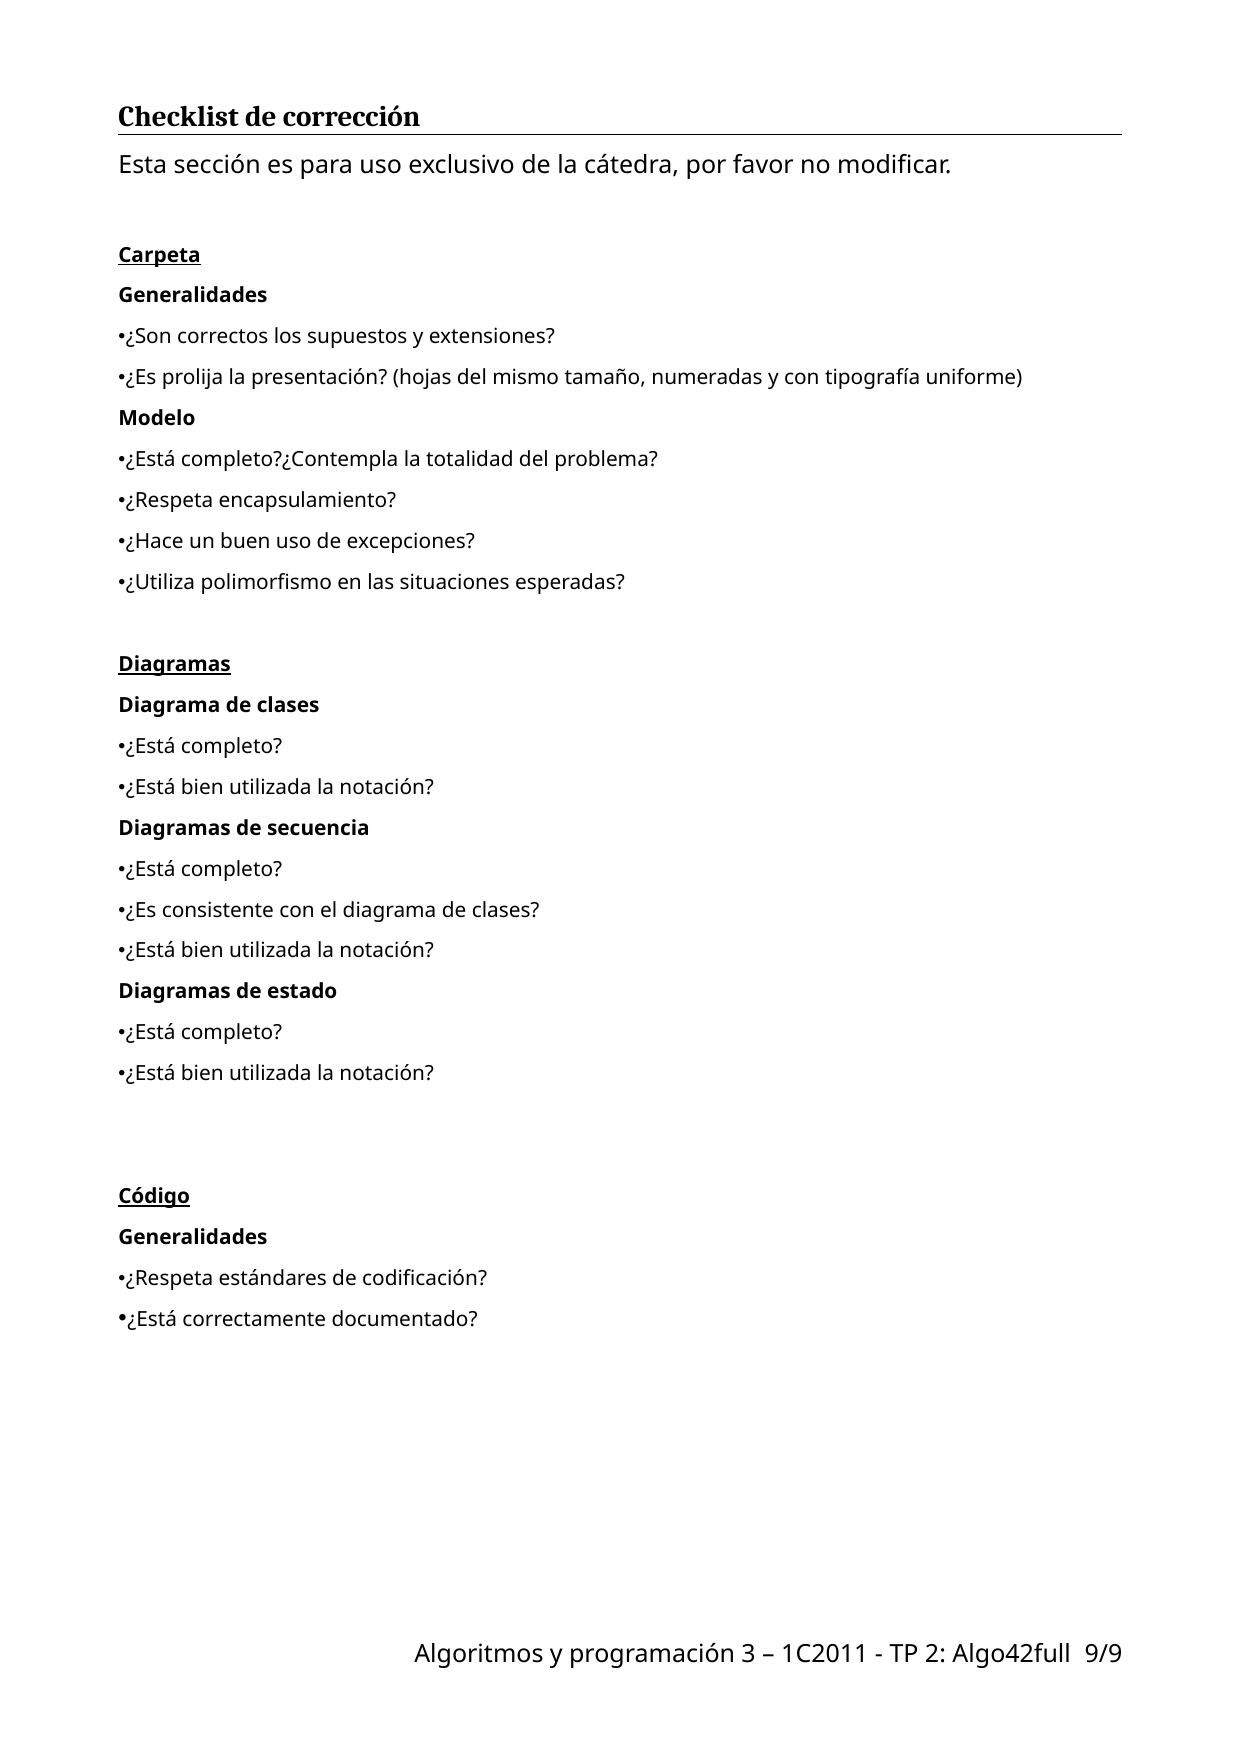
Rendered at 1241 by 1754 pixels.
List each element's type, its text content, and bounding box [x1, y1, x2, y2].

list ¿Está bien utilizada la notación? [118, 936, 1122, 964]
list ¿Respeta estándares de codificación? [118, 1263, 1122, 1292]
list ¿Está completo?¿Contempla la totalidad del problema? [118, 444, 1122, 473]
list ¿Respeta encapsulamiento? [118, 485, 1122, 514]
text Diagrama de clases [118, 690, 1122, 718]
list ¿Son correctos los supuestos y extensiones? [118, 322, 1122, 350]
text Generalidades [118, 281, 1122, 309]
text Carpeta [118, 240, 1122, 268]
list ¿Utiliza polimorfismo en las situaciones esperadas? [118, 567, 1122, 596]
text Diagramas [118, 649, 1122, 677]
list ¿Está bien utilizada la notación? [118, 1058, 1122, 1087]
text Generalidades [118, 1222, 1122, 1251]
text Código [118, 1181, 1122, 1210]
list ¿Está completo? [118, 731, 1122, 759]
list ¿Está completo? [118, 854, 1122, 882]
list ¿Está completo? [118, 1017, 1122, 1046]
list ¿Es consistente con el diagrama de clases? [118, 895, 1122, 923]
list ¿Está bien utilizada la notación? [118, 772, 1122, 800]
text Diagramas de secuencia [118, 813, 1122, 841]
text Modelo [118, 403, 1122, 432]
text Diagramas de estado [118, 977, 1122, 1005]
list ¿Es prolija la presentación? (hojas del mismo tamaño, numeradas y con tipografía uniforme) [118, 362, 1122, 391]
list ¿Hace un buen uso de excepciones? [118, 526, 1122, 555]
subtitle Checklist de corrección [118, 100, 1122, 134]
list ¿Está correctamente documentado? [118, 1304, 1122, 1332]
text Esta sección es para uso exclusivo de la cátedra, por favor no modificar. [118, 147, 1122, 181]
